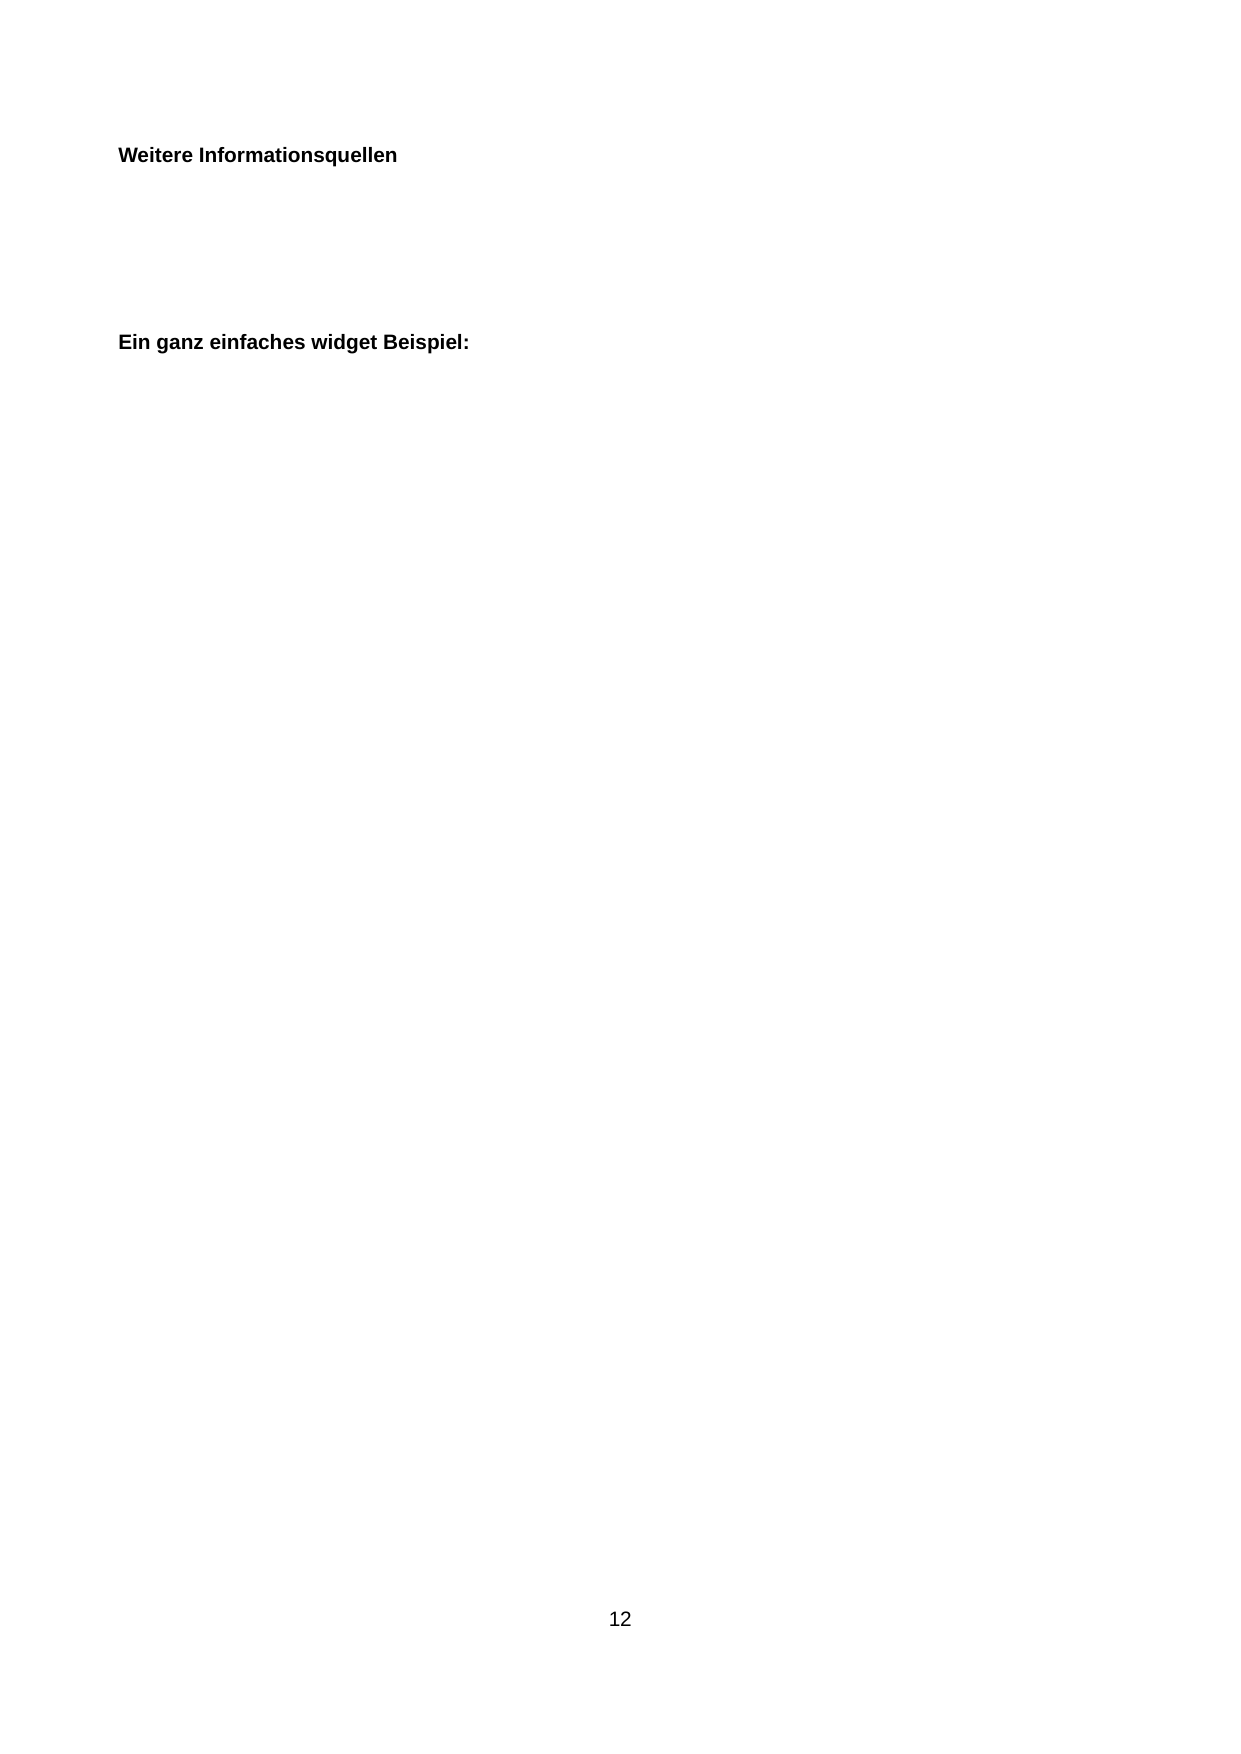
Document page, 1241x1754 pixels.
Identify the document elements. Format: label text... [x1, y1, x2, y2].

subtitle Weitere Informationsquellen [118, 143, 1122, 167]
subtitle Ein ganz einfaches widget Beispiel: [118, 329, 1122, 353]
